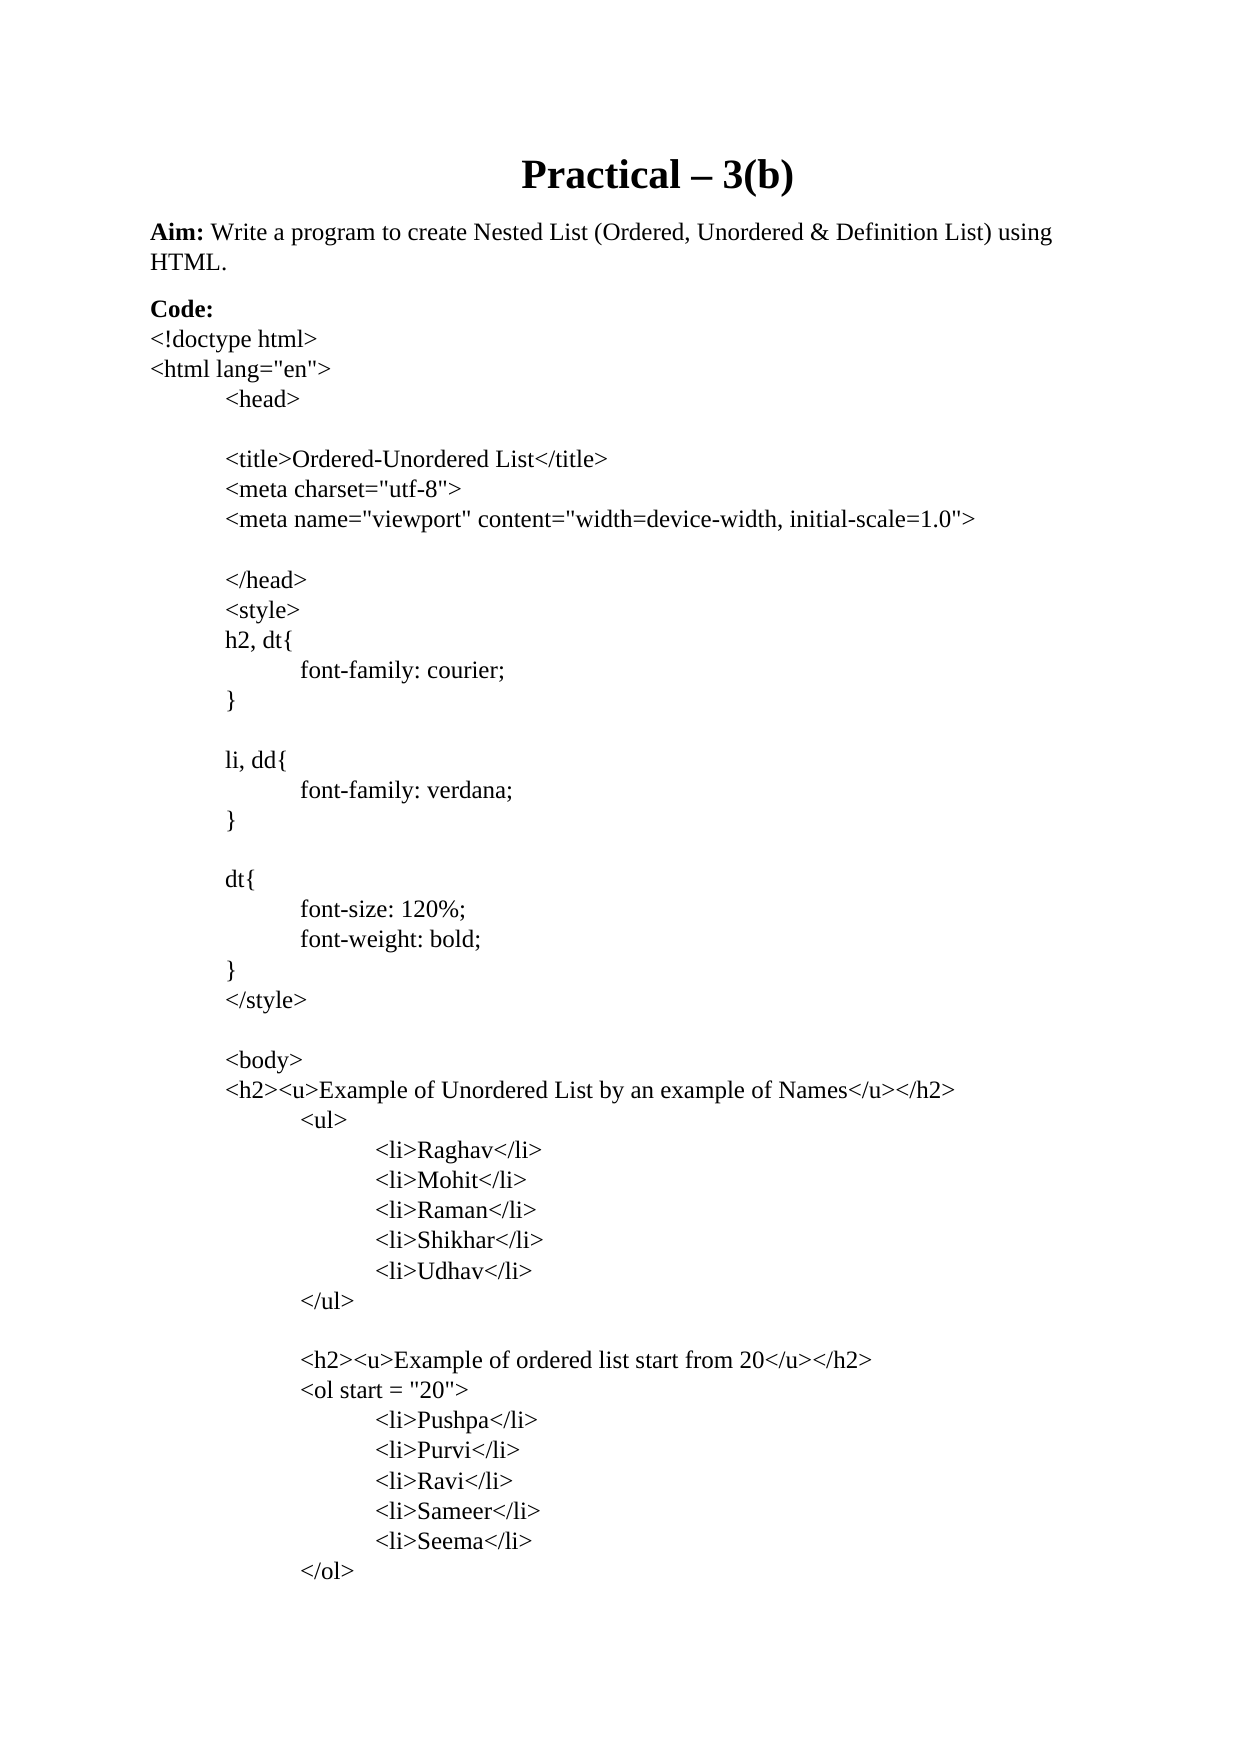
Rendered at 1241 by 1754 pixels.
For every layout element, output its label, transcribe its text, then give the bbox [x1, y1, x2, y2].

text <li>Raghav</li> [150, 1135, 1090, 1164]
text <html lang="en"> [150, 354, 1090, 383]
text <li>Sameer</li> [150, 1496, 1090, 1524]
text <ul> [150, 1105, 1090, 1134]
text <h2><u>Example of Unordered List by an example of Names</u></h2> [150, 1075, 1090, 1104]
text <li>Pushpa</li> [150, 1406, 1090, 1434]
text dt{ [150, 864, 1090, 893]
text </style> [150, 985, 1090, 1013]
text <body> [150, 1045, 1090, 1074]
text <style> [150, 595, 1090, 624]
text <title>Ordered-Unordered List</title> [150, 444, 1090, 473]
text <li>Shikhar</li> [150, 1226, 1090, 1254]
text } [150, 955, 1090, 983]
text h2, dt{ [150, 625, 1090, 654]
text font-family: courier; [150, 655, 1090, 684]
text font-size: 120%; [150, 894, 1090, 923]
text } [150, 685, 1090, 714]
text Aim: Write a program to create Nested List (Ordered, Unordered & Definition List) using HTML. [150, 217, 1090, 276]
text <li>Udhav</li> [150, 1256, 1090, 1284]
text <meta name="viewport" content="width=device-width, initial-scale=1.0"> [150, 504, 1090, 533]
text <!doctype html> [150, 324, 1090, 353]
text <li>Ravi</li> [150, 1466, 1090, 1494]
text <li>Mohit</li> [150, 1165, 1090, 1194]
text <head> [150, 384, 1090, 413]
text <li>Raman</li> [150, 1196, 1090, 1224]
text </ol> [150, 1556, 1090, 1585]
text <h2><u>Example of ordered list start from 20</u></h2> [150, 1345, 1090, 1374]
text Practical – 3(b) [150, 150, 1090, 198]
text </ul> [150, 1286, 1090, 1314]
text </head> [150, 565, 1090, 593]
text font-weight: bold; [150, 924, 1090, 953]
text font-family: verdana; [150, 775, 1090, 803]
text } [150, 805, 1090, 834]
text li, dd{ [150, 745, 1090, 773]
text <li>Purvi</li> [150, 1436, 1090, 1464]
text <ol start = "20"> [150, 1375, 1090, 1404]
text <meta charset="utf-8"> [150, 474, 1090, 503]
text Code: [150, 294, 1090, 323]
text <li>Seema</li> [150, 1526, 1090, 1555]
